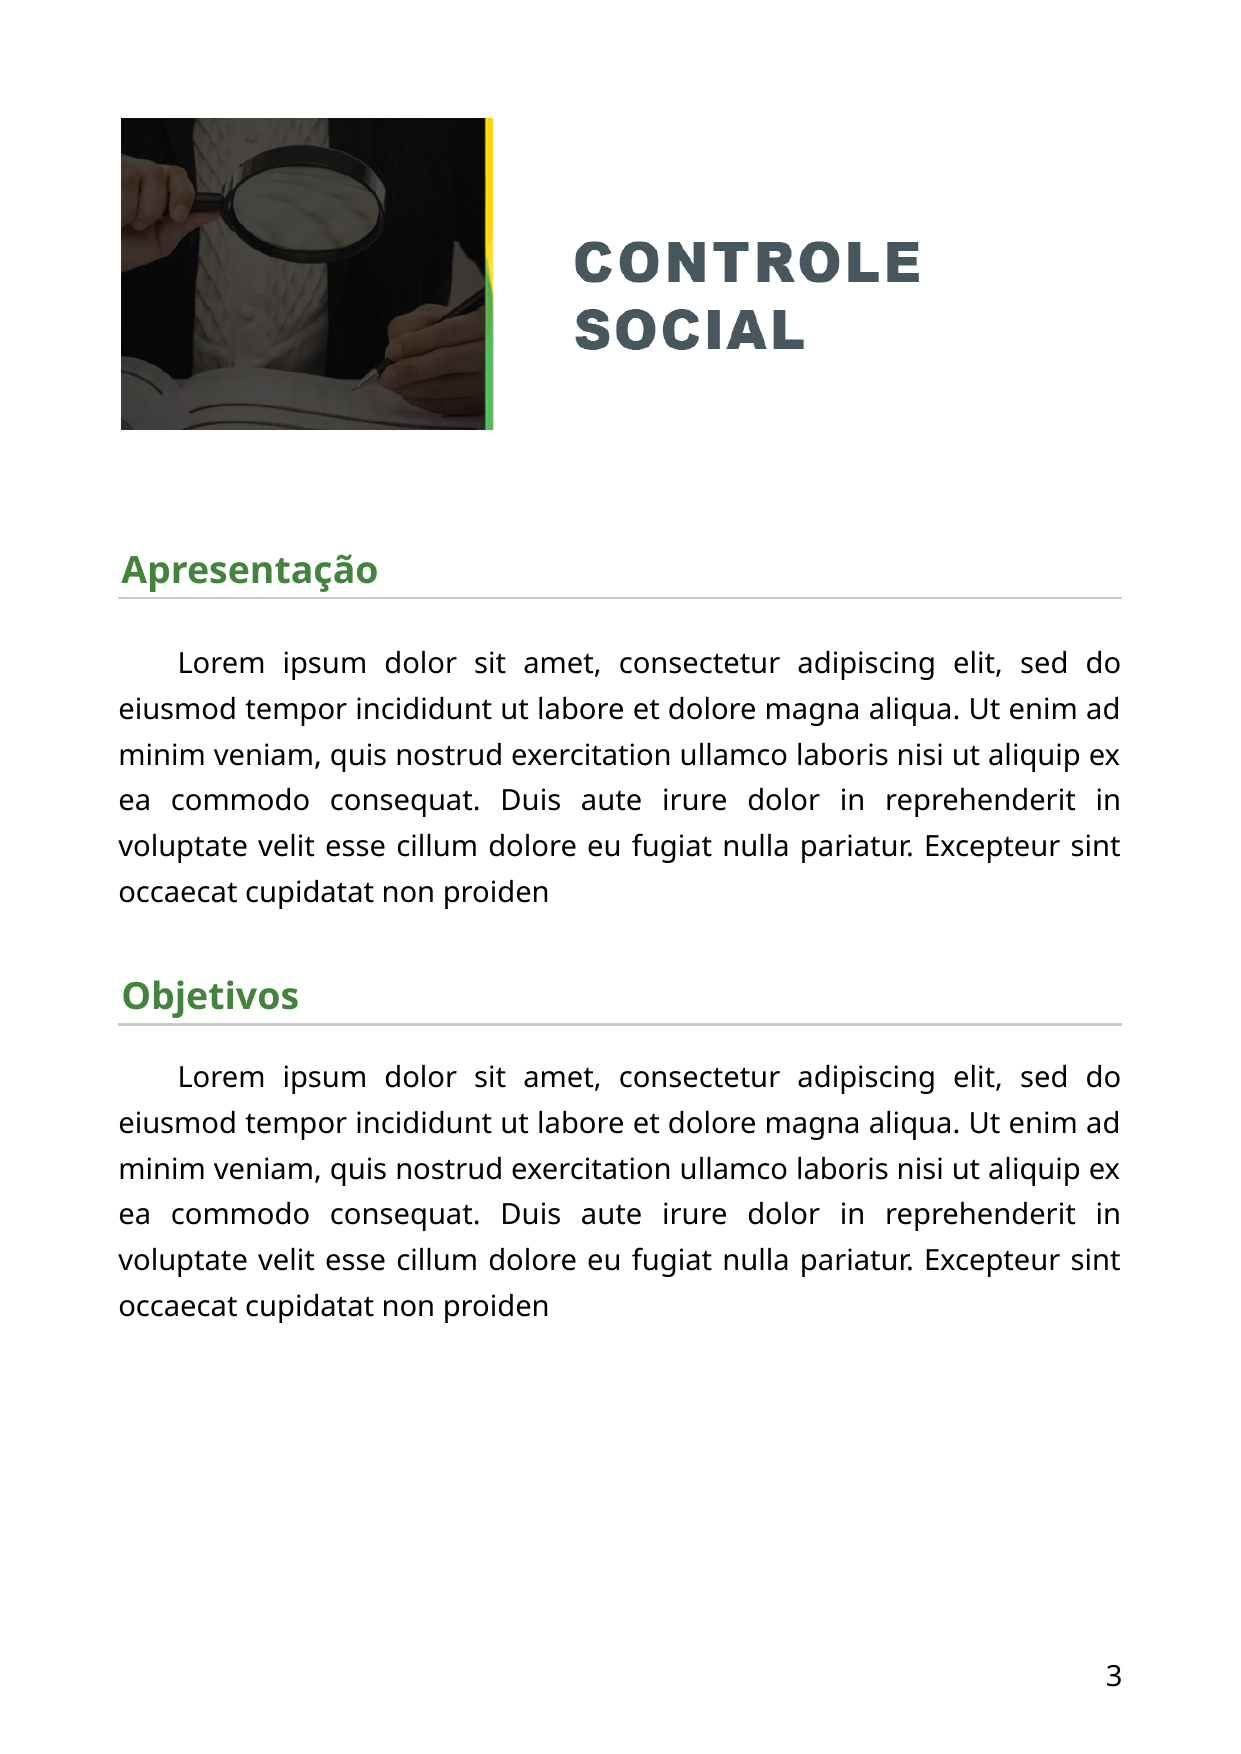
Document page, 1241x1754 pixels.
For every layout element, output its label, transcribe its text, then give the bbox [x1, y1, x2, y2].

picture [121, 118, 1120, 430]
subtitle Apresentação [118, 541, 1122, 597]
text Lorem ipsum dolor sit amet, consectetur adipiscing elit, sed do eiusmod tempor incididunt ut labore et dolore magna aliqua. Ut enim ad minim veniam, quis nostrud exercitation ullamco laboris nisi ut aliquip ex ea commodo consequat. Duis aute irure dolor in reprehenderit in voluptate velit esse cillum dolore eu fugiat nulla pariatur. Excepteur sint occaecat cupidatat non proiden [118, 643, 1122, 911]
subtitle Objetivos [118, 967, 1122, 1023]
text Lorem ipsum dolor sit amet, consectetur adipiscing elit, sed do eiusmod tempor incididunt ut labore et dolore magna aliqua. Ut enim ad minim veniam, quis nostrud exercitation ullamco laboris nisi ut aliquip ex ea commodo consequat. Duis aute irure dolor in reprehenderit in voluptate velit esse cillum dolore eu fugiat nulla pariatur. Excepteur sint occaecat cupidatat non proiden [118, 1057, 1122, 1324]
